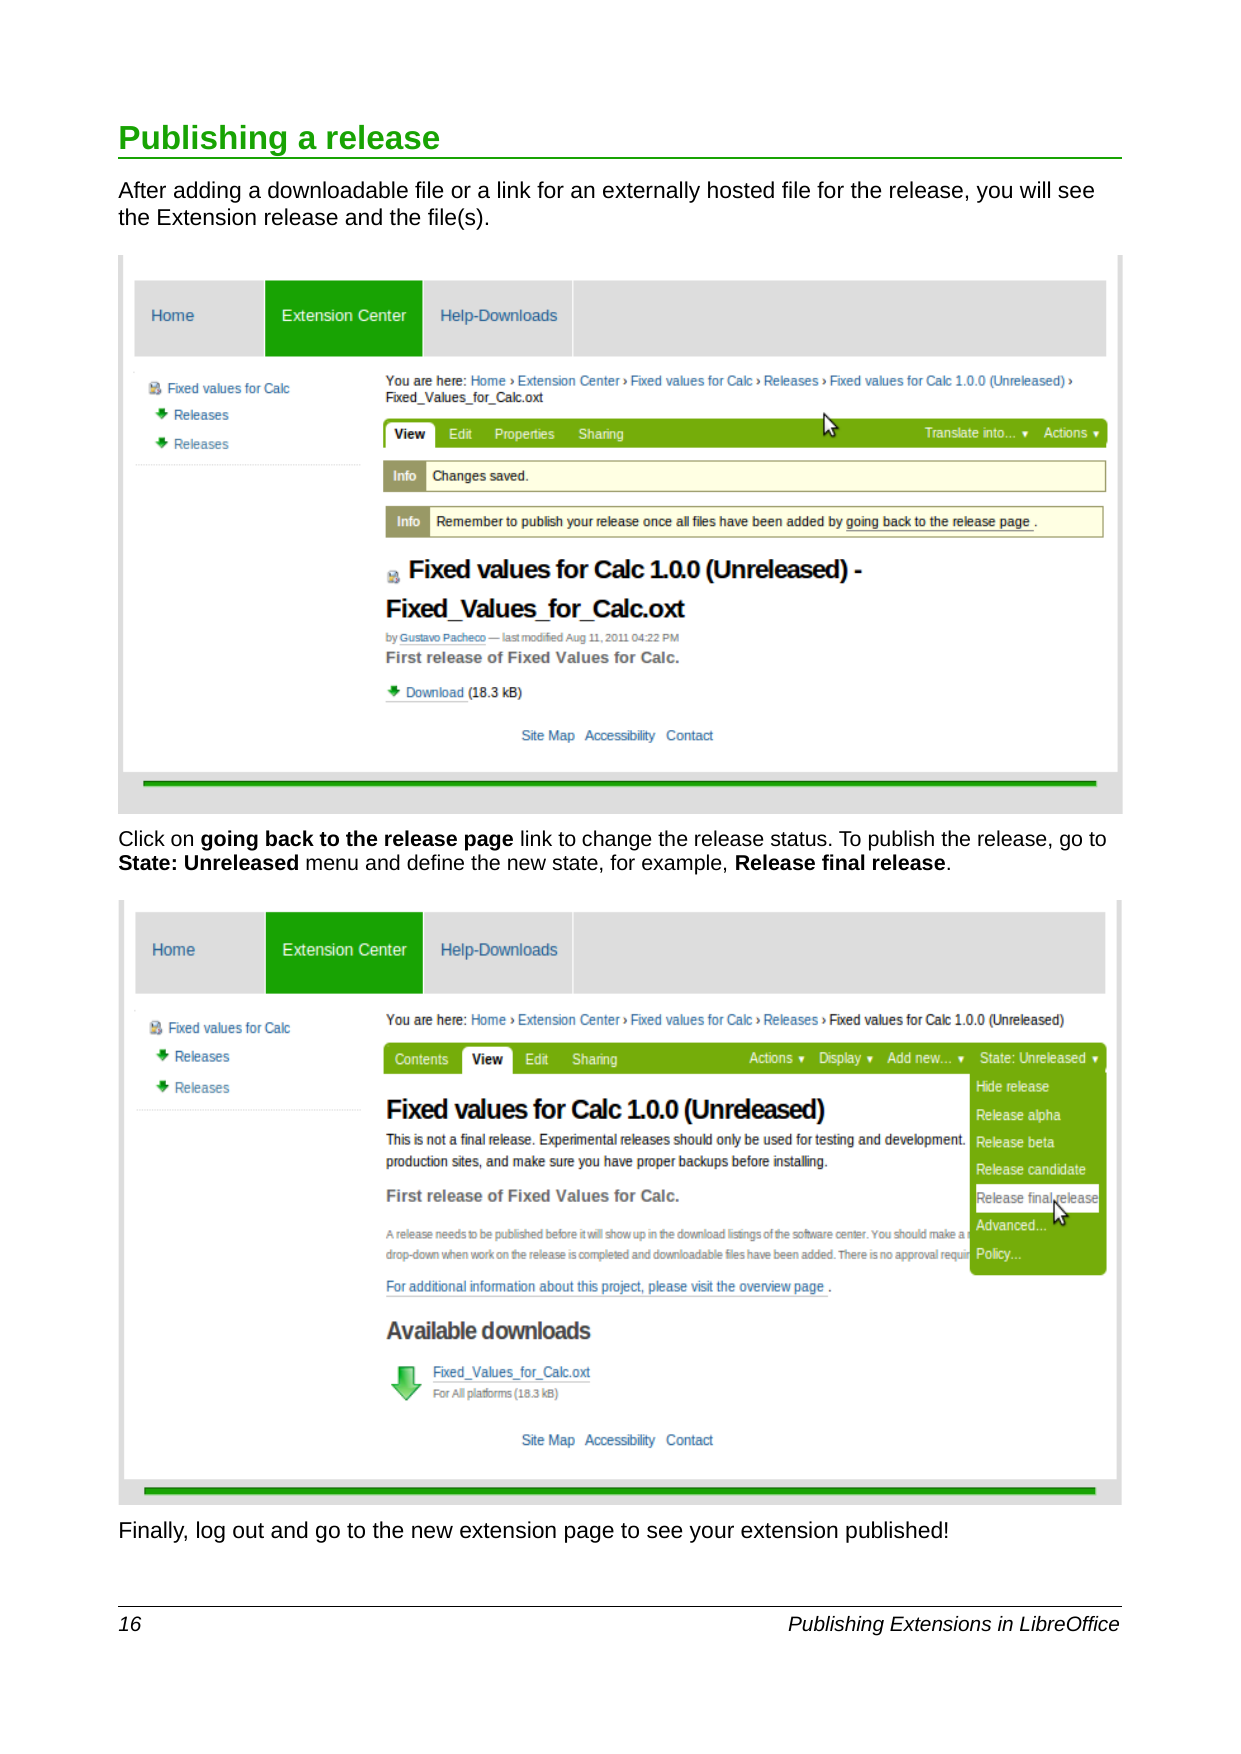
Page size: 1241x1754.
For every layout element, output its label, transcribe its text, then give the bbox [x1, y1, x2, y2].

picture [118, 900, 1122, 1505]
subtitle Publishing a release [118, 118, 1122, 157]
picture [118, 255, 1123, 814]
text After adding a downloadable file or a link for an externally hosted file for the release, you will see the Extension release and the file(s). [118, 177, 1122, 230]
text Click on going back to the release page link to change the release status. To publish the release, go to State: Unreleased menu and define the new state, for example, Release final release. [118, 826, 1122, 875]
text Finally, log out and go to the new extension page to see your extension published! [118, 1517, 1122, 1543]
